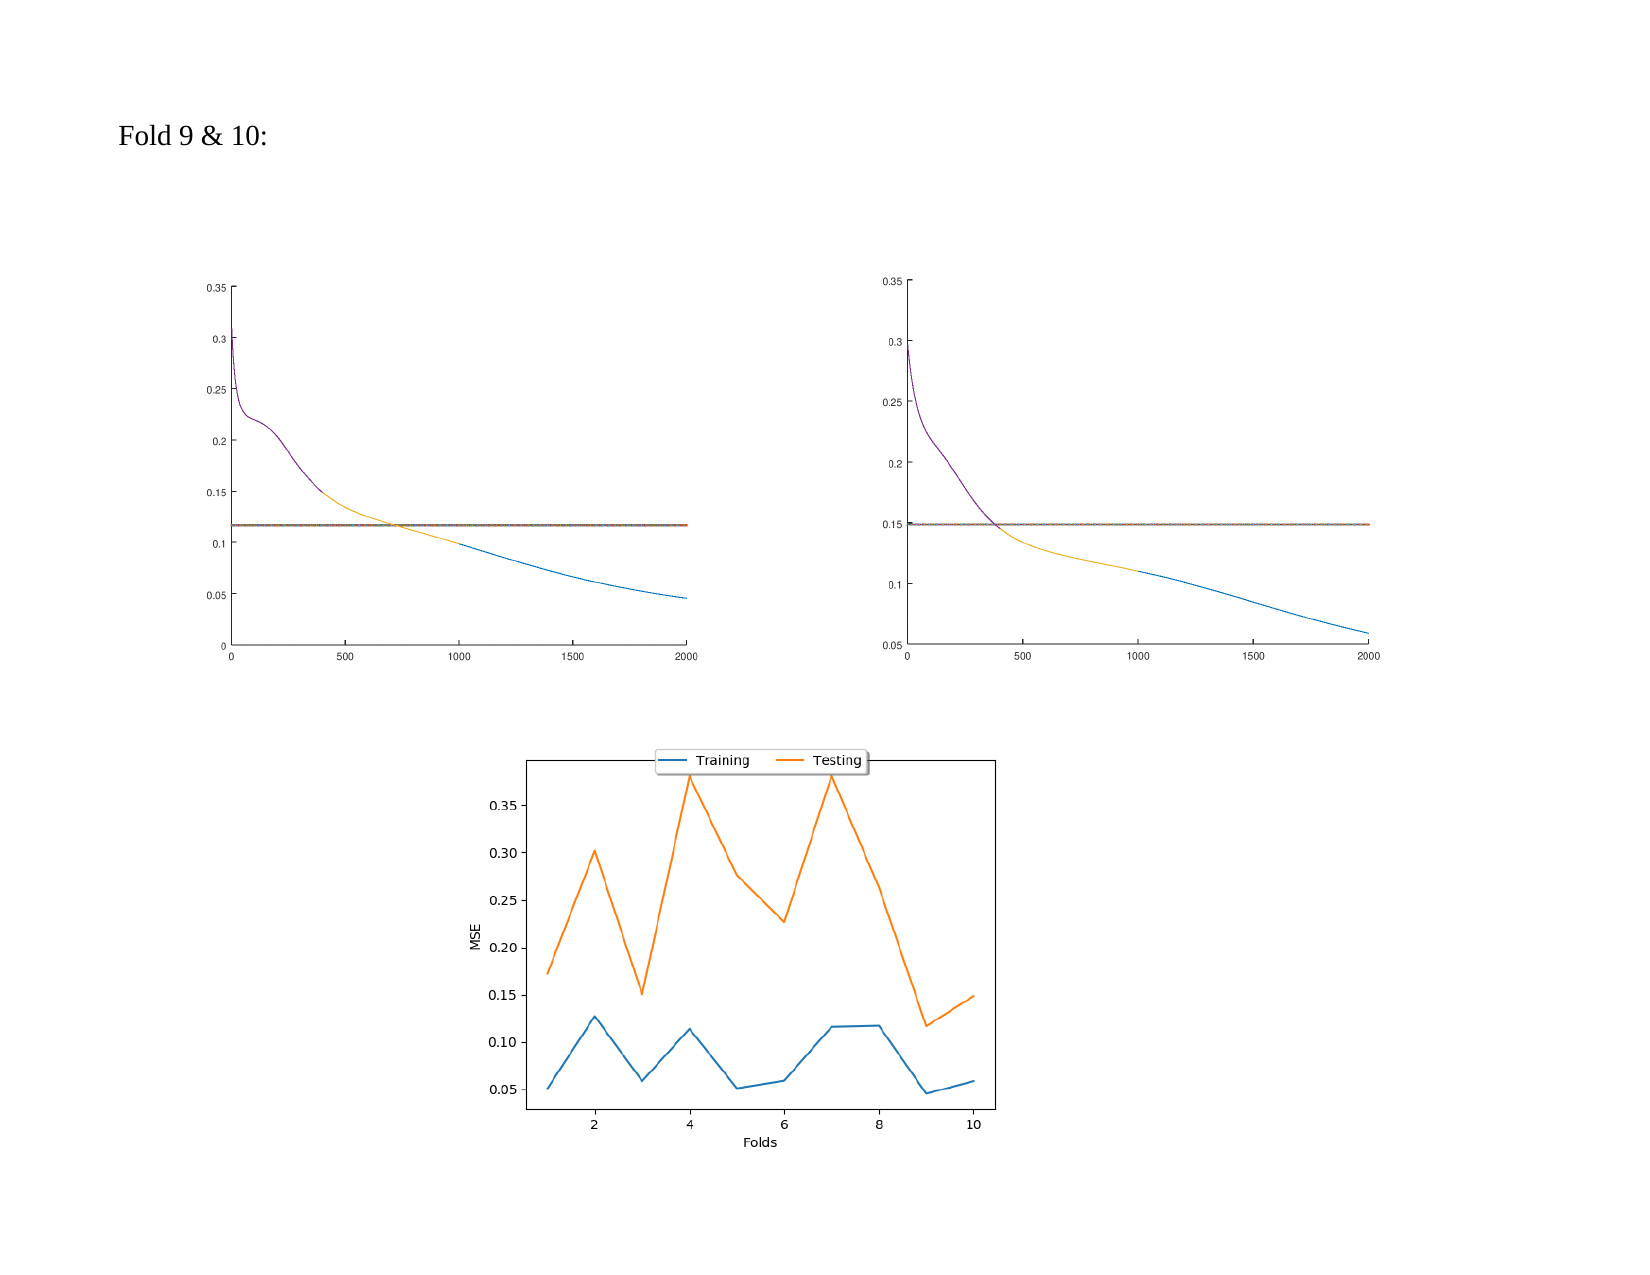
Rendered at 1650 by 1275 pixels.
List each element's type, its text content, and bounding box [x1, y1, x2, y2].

picture [450, 705, 1055, 1159]
picture [155, 253, 742, 693]
picture [830, 247, 1425, 693]
text Fold 9 & 10: [118, 118, 1532, 152]
